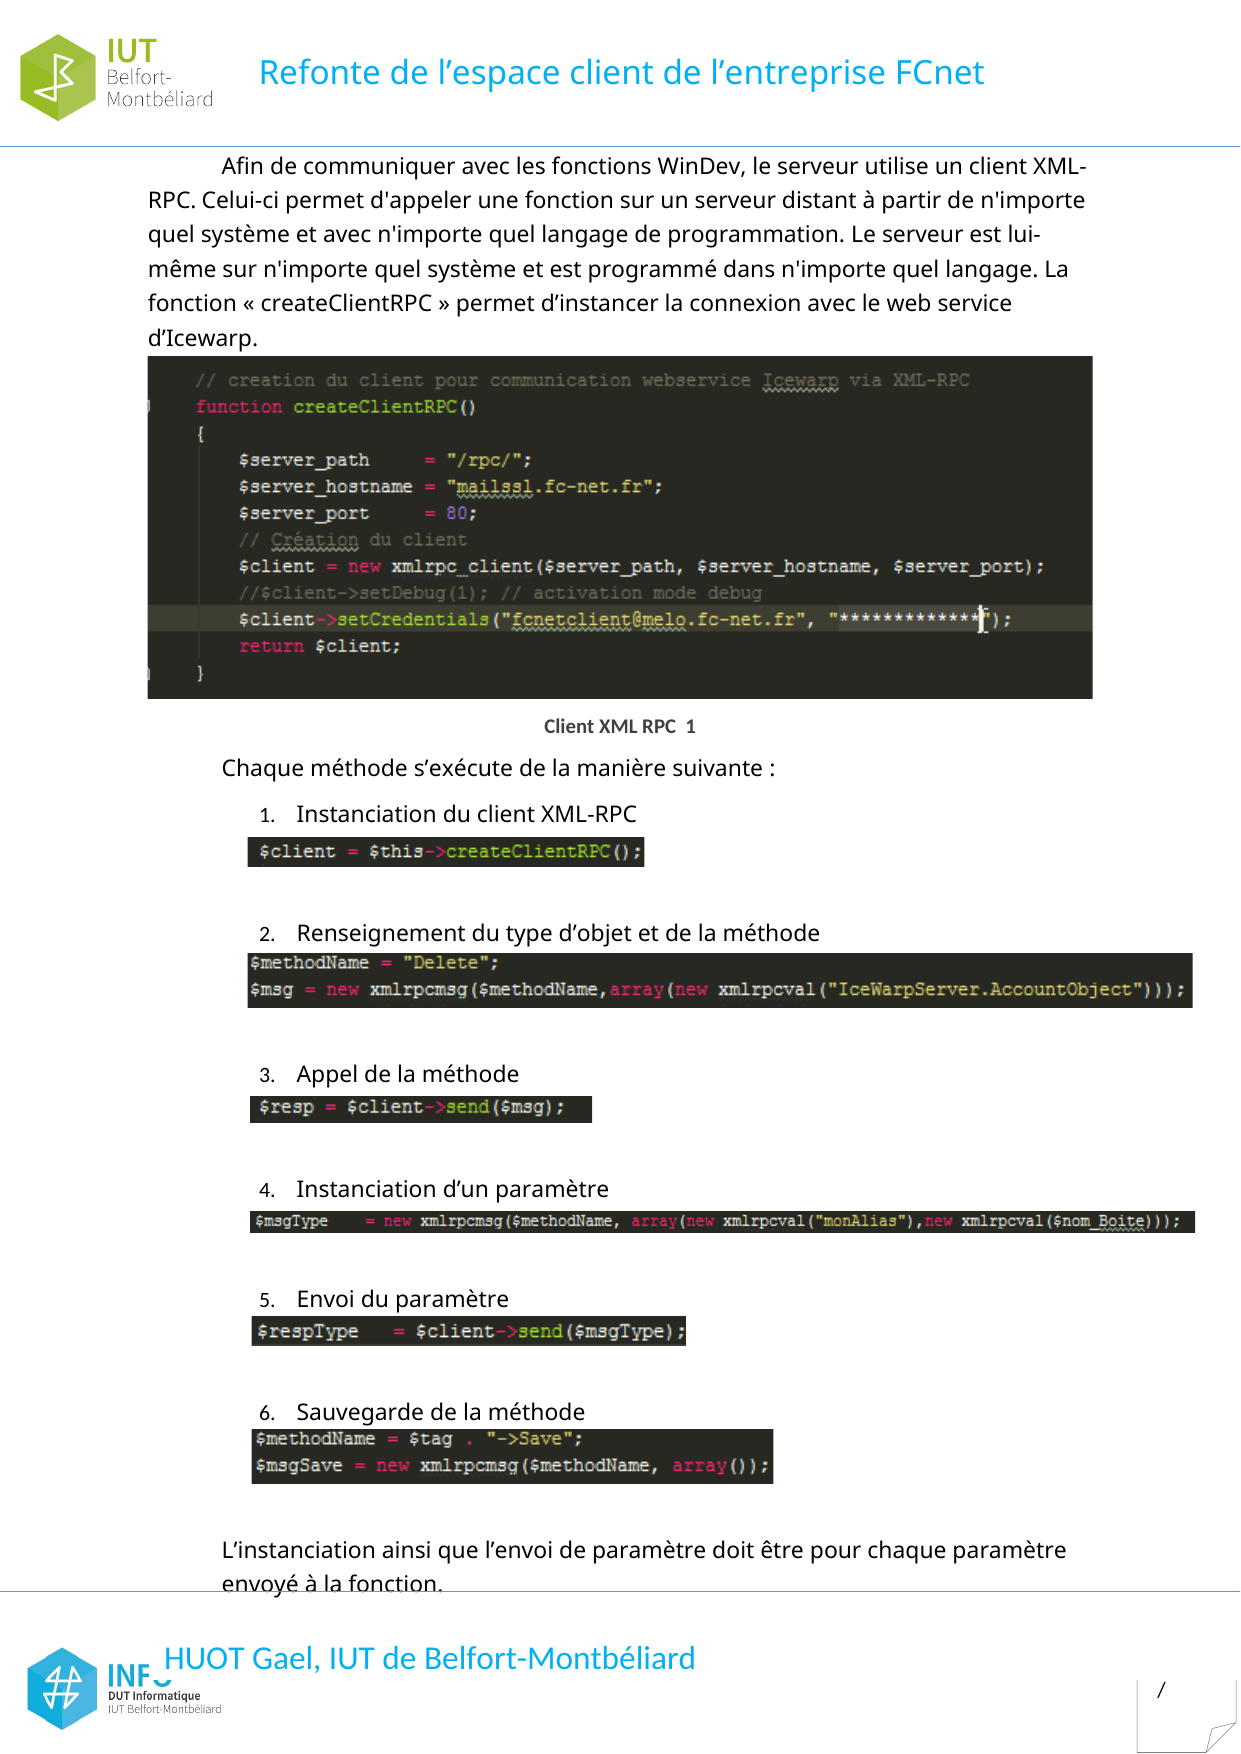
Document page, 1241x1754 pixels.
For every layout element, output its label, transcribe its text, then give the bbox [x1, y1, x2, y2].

list Appel de la méthode [259, 1058, 1093, 1089]
text [221, 1592, 1093, 1599]
text Client XML RPC 1 [148, 713, 1093, 739]
list Envoi du paramètre [259, 1283, 1093, 1314]
list Instanciation d’un paramètre [259, 1172, 1093, 1204]
text Afin de communiquer avec les fonctions WinDev, le serveur utilise un client XML-RPC. Celui-ci permet d'appeler une fonction sur un serveur distant à partir de n'importe quel système et avec n'importe quel langage de programmation. Le serveur est lui-même sur n'importe quel système et est programmé dans n'importe quel langage. La fonction « createClientRPC » permet d’instancer la connexion avec le web service d’Icewarp. [148, 150, 1093, 356]
list Renseignement du type d’objet et de la méthode [259, 917, 1093, 948]
list Sauvegarde de la méthode [259, 1396, 1093, 1427]
text Chaque méthode s’exécute de la manière suivante : [148, 751, 1093, 783]
list Instanciation du client XML-RPC [259, 798, 1093, 829]
text L’instanciation ainsi que l’envoi de paramètre doit être pour chaque paramètre envoyé à la fonction. [221, 1534, 1093, 1591]
